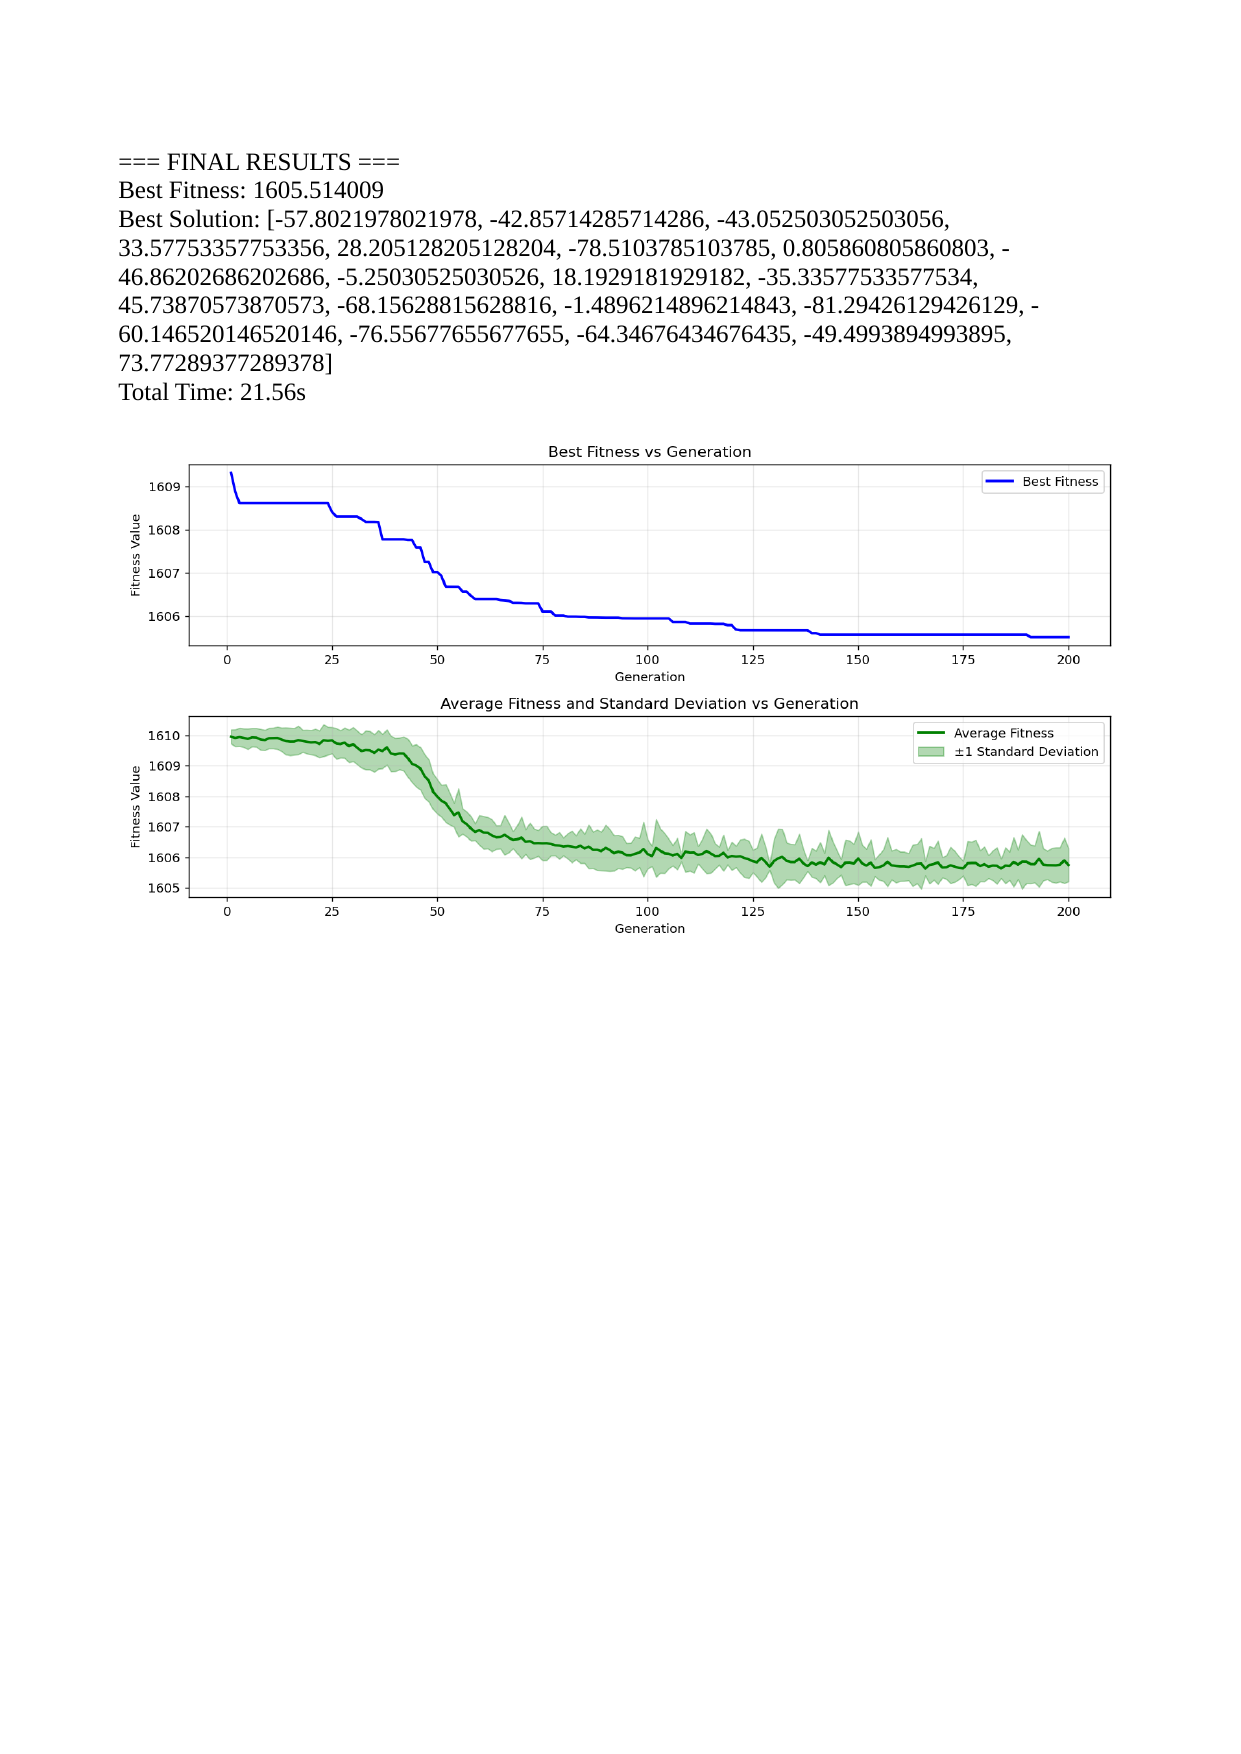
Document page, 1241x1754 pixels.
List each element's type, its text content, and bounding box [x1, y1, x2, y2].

text Best Fitness: 1605.514009 [118, 176, 1122, 204]
text Total Time: 21.56s [118, 377, 1122, 406]
text === FINAL RESULTS === [118, 147, 1122, 176]
picture [118, 434, 1123, 947]
text Best Solution: [-57.8021978021978, -42.85714285714286, -43.052503052503056, 33.57753357753356, 28.205128205128204, -78.5103785103785, 0.805860805860803, -46.86202686202686, -5.25030525030526, 18.1929181929182, -35.33577533577534, 45.73870573870573, -68.15628815628816, -1.4896214896214843, -81.29426129426129, -60.146520146520146, -76.55677655677655, -64.34676434676435, -49.4993894993895, 73.77289377289378] [118, 204, 1122, 377]
